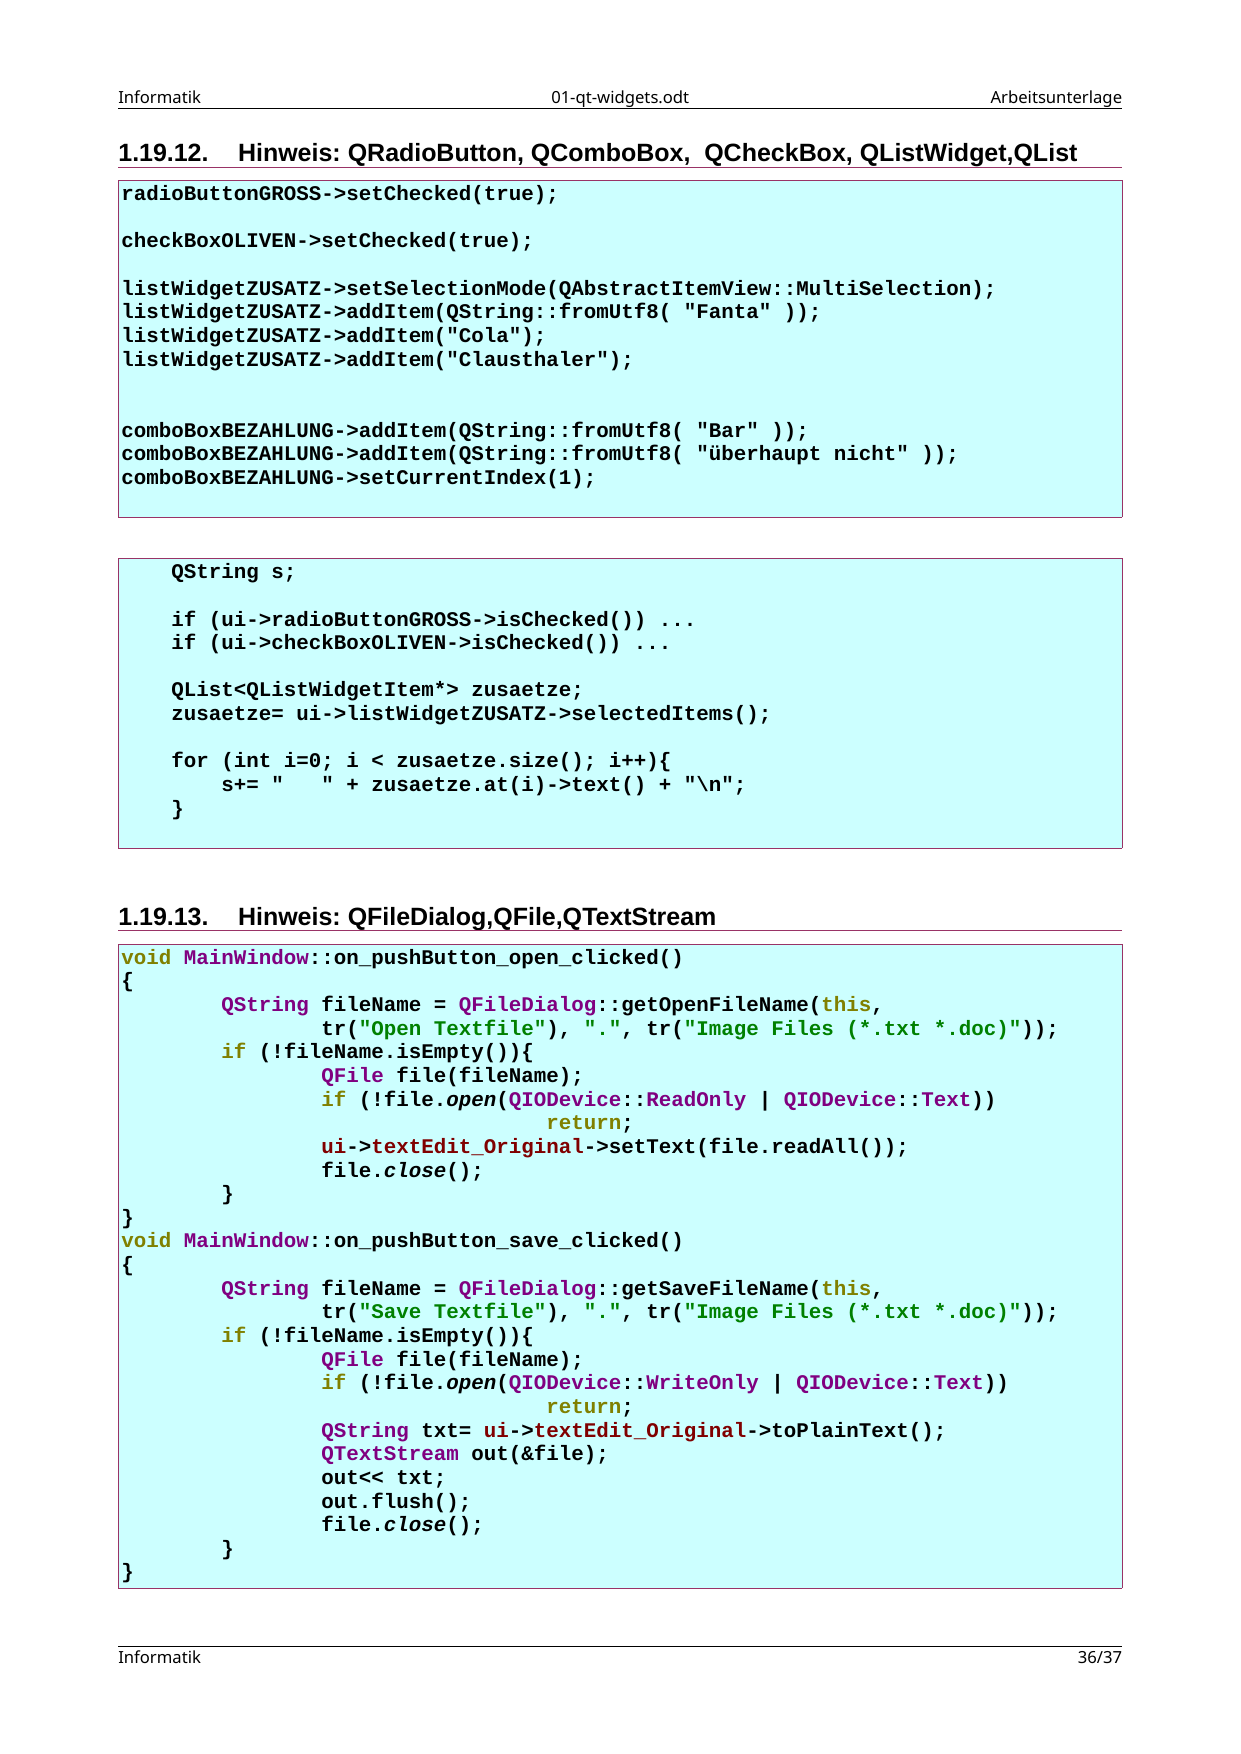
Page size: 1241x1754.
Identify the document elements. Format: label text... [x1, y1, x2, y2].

text QString s; [119, 559, 1122, 582]
text QFile file(fileName); [119, 1346, 1122, 1369]
text out.flush(); [119, 1488, 1122, 1511]
text } [119, 1558, 1122, 1588]
text listWidgetZUSATZ->addItem(QString::fromUtf8( "Fanta" )); [119, 298, 1122, 322]
text } [119, 1204, 1122, 1227]
text QList<QListWidgetItem*> zusaetze; [119, 676, 1122, 700]
text comboBoxBEZAHLUNG->addItem(QString::fromUtf8( "Bar" )); [119, 417, 1122, 440]
text ui->textEdit_Original->setText(file.readAll()); [119, 1133, 1122, 1157]
text file.close(); [119, 1157, 1122, 1180]
text void MainWindow::on_pushButton_save_clicked() [119, 1227, 1122, 1251]
text QString fileName = QFileDialog::getOpenFileName(this, [119, 991, 1122, 1015]
text QTextStream out(&file); [119, 1440, 1122, 1464]
text listWidgetZUSATZ->setSelectionMode(QAbstractItemView::MultiSelection); [119, 275, 1122, 298]
text radioButtonGROSS->setChecked(true); [119, 181, 1122, 204]
text { [119, 967, 1122, 991]
text } [119, 1535, 1122, 1558]
subtitle Hinweis: QFileDialog,QFile,QTextStream [118, 901, 1122, 930]
text tr("Open Textfile"), ".", tr("Image Files (*.txt *.doc)")); [119, 1015, 1122, 1038]
text if (ui->checkBoxOLIVEN->isChecked()) ... [119, 629, 1122, 653]
text { [119, 1251, 1122, 1275]
text for (int i=0; i < zusaetze.size(); i++){ [119, 747, 1122, 771]
text QFile file(fileName); [119, 1062, 1122, 1086]
text void MainWindow::on_pushButton_open_clicked() [119, 945, 1122, 967]
subtitle Hinweis: QRadioButton, QComboBox, QCheckBox, QListWidget,QList [118, 138, 1122, 167]
text QString fileName = QFileDialog::getSaveFileName(this, [119, 1275, 1122, 1298]
text checkBoxOLIVEN->setChecked(true); [119, 227, 1122, 251]
text } [119, 795, 1122, 818]
text } [119, 1180, 1122, 1204]
text comboBoxBEZAHLUNG->setCurrentIndex(1); [119, 464, 1122, 488]
text zusaetze= ui->listWidgetZUSATZ->selectedItems(); [119, 700, 1122, 724]
text comboBoxBEZAHLUNG->addItem(QString::fromUtf8( "überhaupt nicht" )); [119, 440, 1122, 464]
text if (!fileName.isEmpty()){ [119, 1038, 1122, 1062]
text QString txt= ui->textEdit_Original->toPlainText(); [119, 1417, 1122, 1440]
text tr("Save Textfile"), ".", tr("Image Files (*.txt *.doc)")); [119, 1298, 1122, 1322]
text if (!fileName.isEmpty()){ [119, 1322, 1122, 1346]
text s+= " " + zusaetze.at(i)->text() + "\n"; [119, 771, 1122, 795]
text listWidgetZUSATZ->addItem("Cola"); [119, 322, 1122, 346]
text if (!file.open(QIODevice::ReadOnly | QIODevice::Text)) [119, 1086, 1122, 1109]
text file.close(); [119, 1511, 1122, 1535]
text if (ui->radioButtonGROSS->isChecked()) ... [119, 606, 1122, 629]
text return; [119, 1109, 1122, 1133]
text listWidgetZUSATZ->addItem("Clausthaler"); [119, 346, 1122, 369]
text return; [119, 1393, 1122, 1417]
text if (!file.open(QIODevice::WriteOnly | QIODevice::Text)) [119, 1369, 1122, 1393]
text out<< txt; [119, 1464, 1122, 1488]
